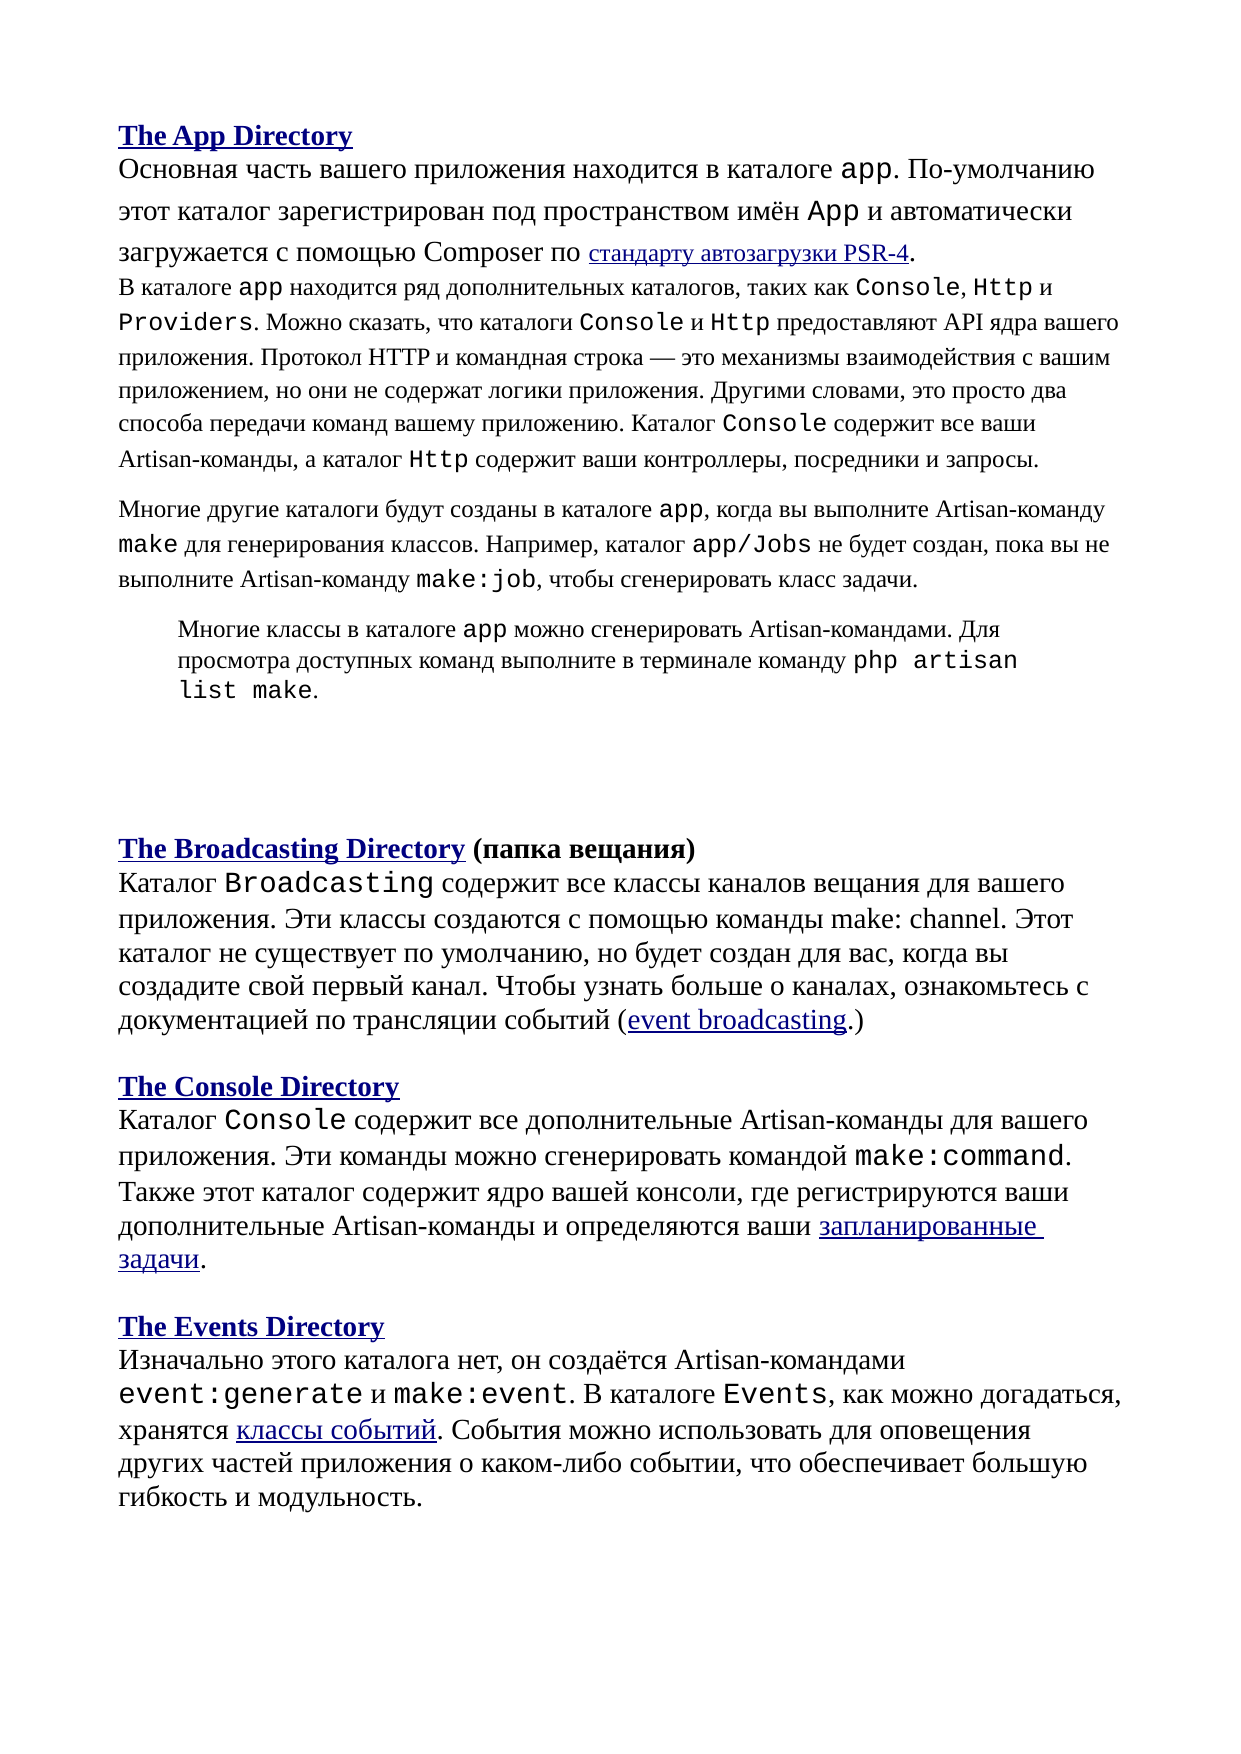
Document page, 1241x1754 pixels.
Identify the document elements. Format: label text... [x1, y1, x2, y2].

text Многие другие каталоги будут созданы в каталоге app, когда вы выполните Artisan-команду make для генерирования классов. Например, каталог app/Jobs не будет создан, пока вы не выполните Artisan-команду make:job, чтобы сгенерировать класс задачи. [118, 494, 1122, 595]
subtitle The Broadcasting Directory (папка вещания) [118, 832, 1122, 865]
text Каталог Console содержит все дополнительные Artisan-команды для вашего приложения. Эти команды можно сгенерировать командой make:command. Также этот каталог содержит ядро вашей консоли, где регистрируются ваши дополнительные Artisan-команды и определяются ваши запланированные задачи. [118, 1102, 1122, 1275]
text Каталог Broadcasting содержит все классы каналов вещания для вашего приложения. Эти классы создаются с помощью команды make: channel. Этот каталог не существует по умолчанию, но будет создан для вас, когда вы создадите свой первый канал. Чтобы узнать больше о каналах, ознакомьтесь с документацией по трансляции событий (event broadcasting.) [118, 865, 1122, 1035]
text Многие классы в каталоге app можно сгенерировать Artisan-командами. Для просмотра доступных команд выполните в терминале команду php artisan list make. [177, 614, 1063, 706]
subtitle The Events Directory [118, 1309, 1122, 1342]
subtitle The Console Directory [118, 1069, 1122, 1102]
text Основная часть вашего приложения находится в каталоге app. По-умолчанию этот каталог зарегистрирован под пространством имён App и автоматически загружается с помощью Composer по стандарту автозагрузки PSR-4. [118, 152, 1122, 267]
text В каталоге app находится ряд дополнительных каталогов, таких как Console, Http и Providers. Можно сказать, что каталоги Console и Http предоставляют API ядра вашего приложения. Протокол HTTP и командная строка — это механизмы взаимодействия с вашим приложением, но они не содержат логики приложения. Другими словами, это просто два способа передачи команд вашему приложению. Каталог Console содержит все ваши Artisan-команды, а каталог Http содержит ваши контроллеры, посредники и запросы. [118, 272, 1122, 474]
text Изначально этого каталога нет, он создаётся Artisan-командами event:generate и make:event. В каталоге Events, как можно догадаться, хранятся классы событий. События можно использовать для оповещения других частей приложения о каком-либо событии, что обеспечивает большую гибкость и модульность. [118, 1342, 1122, 1512]
subtitle The App Directory [118, 118, 1122, 152]
